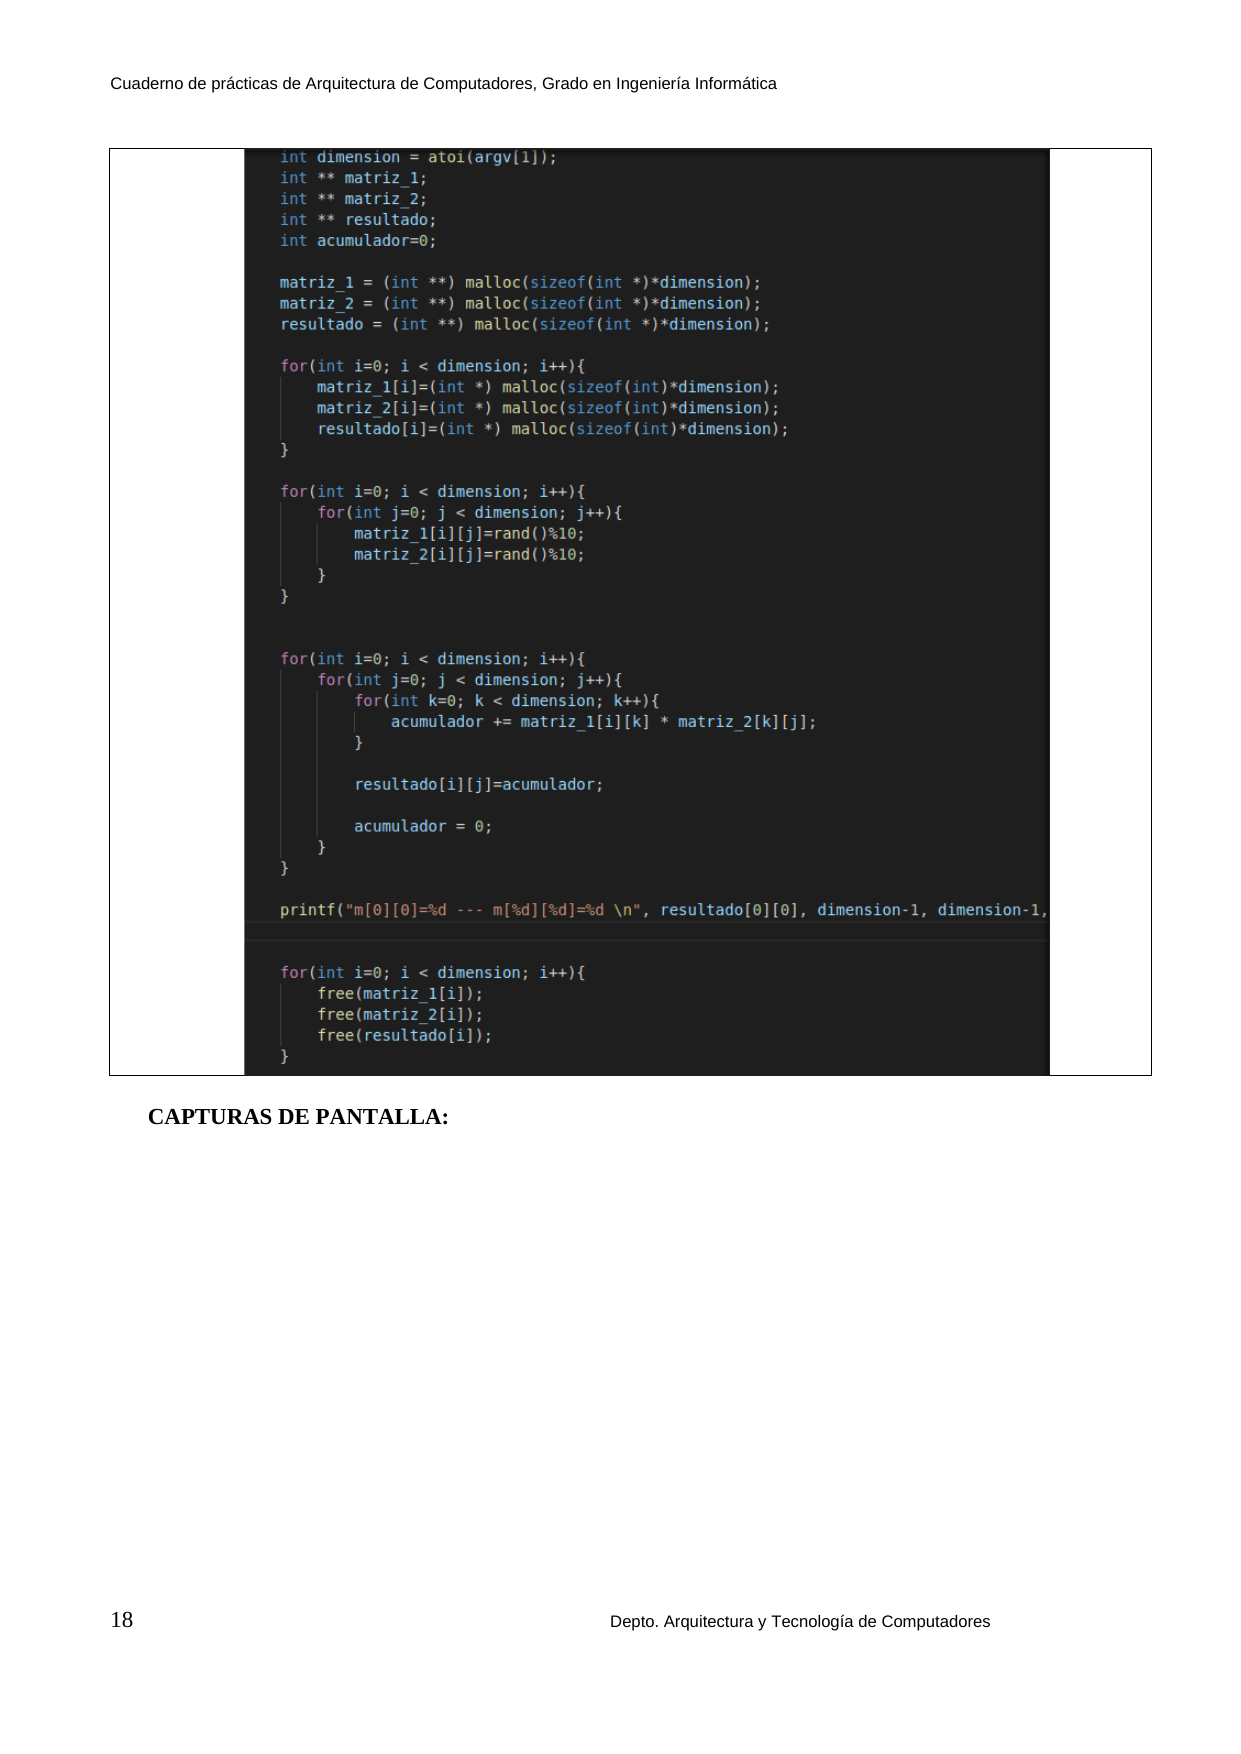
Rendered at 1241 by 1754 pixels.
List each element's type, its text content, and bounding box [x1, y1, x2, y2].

text CAPTURAS DE PANTALLA: [148, 1103, 1150, 1129]
table_header [110, 149, 244, 1075]
table_header [1050, 149, 1151, 1075]
picture [244, 148, 1050, 1076]
